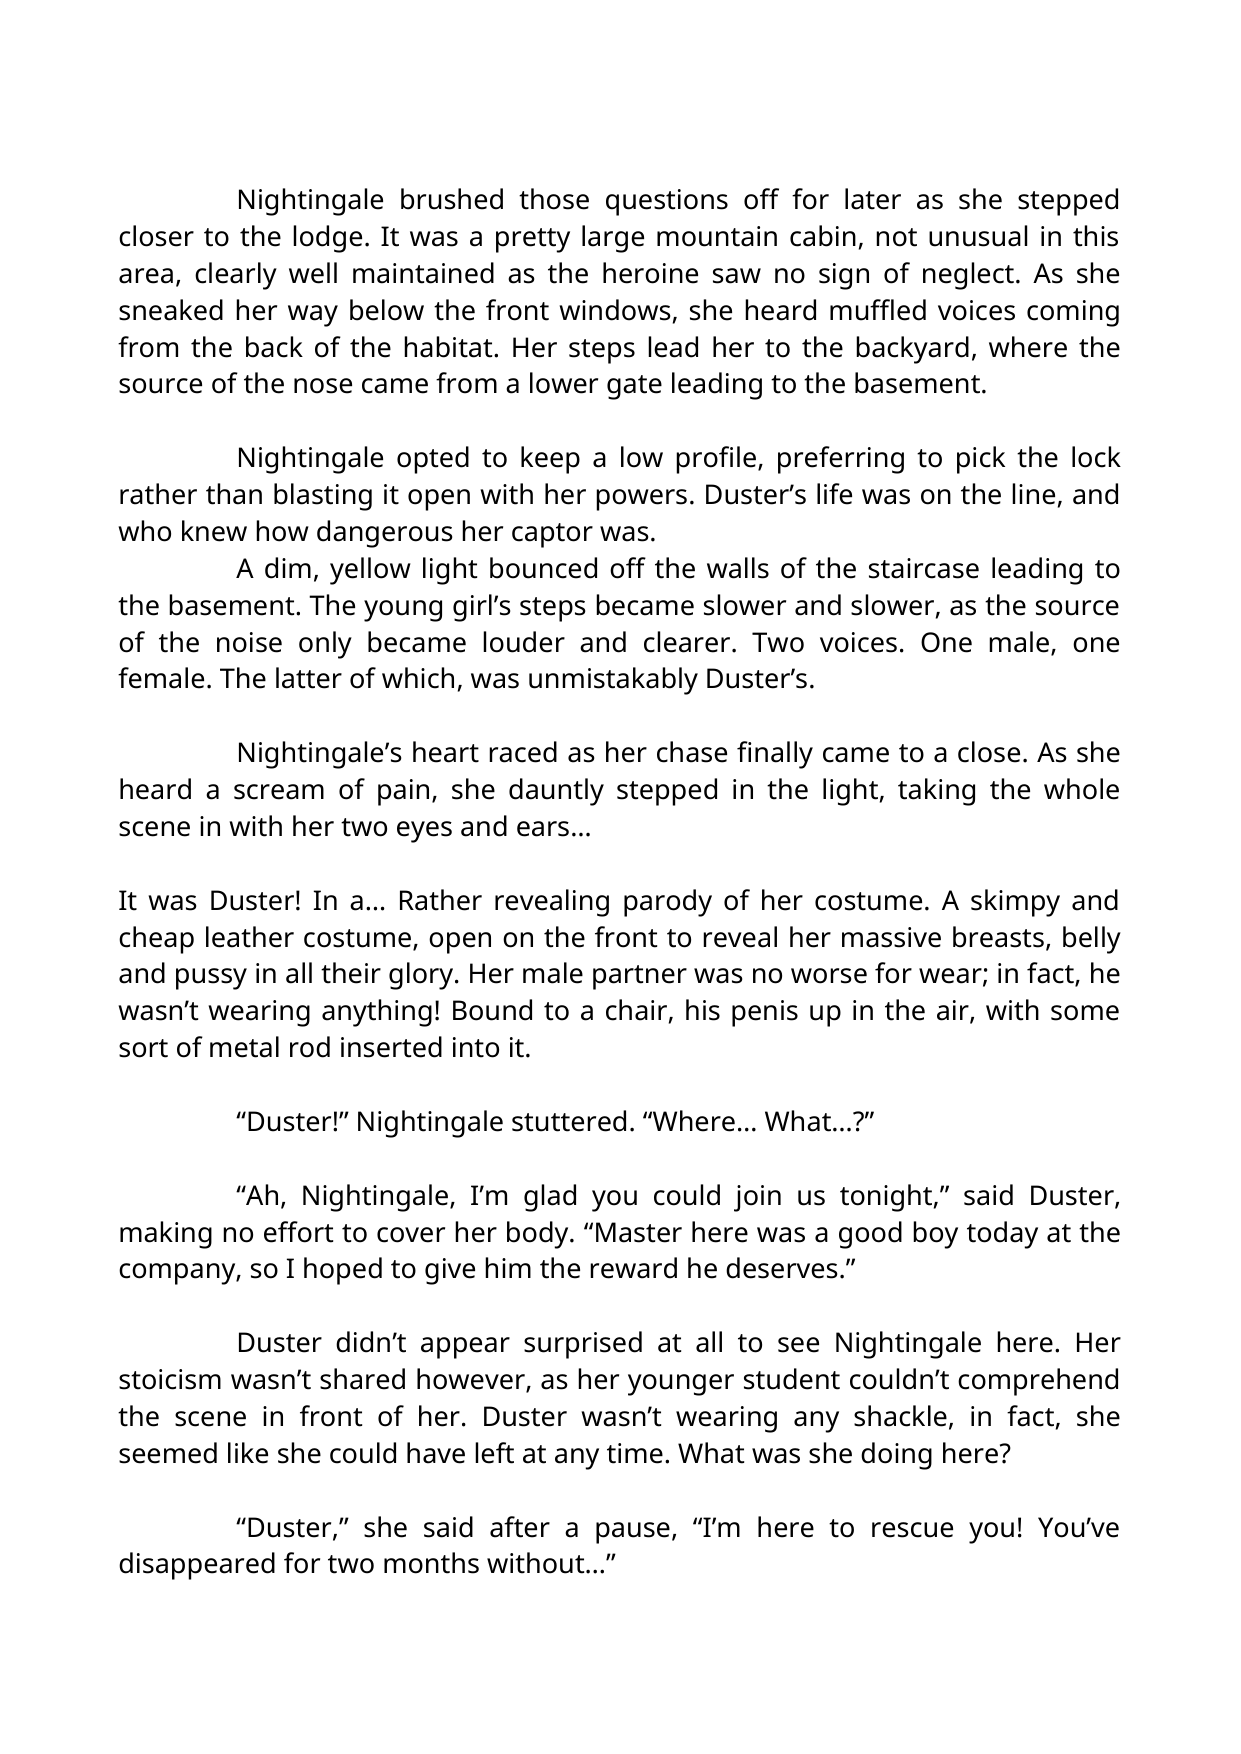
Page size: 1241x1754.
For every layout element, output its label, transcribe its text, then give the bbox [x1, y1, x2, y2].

text “Duster!” Nightingale stuttered. “Where… What…?” [118, 1102, 1122, 1139]
text Nightingale’s heart raced as her chase finally came to a close. As she heard a scream of pain, she dauntly stepped in the light, taking the whole scene in with her two eyes and ears… [118, 734, 1122, 844]
text Nightingale brushed those questions off for later as she stepped closer to the lodge. It was a pretty large mountain cabin, not unusual in this area, clearly well maintained as the heroine saw no sign of neglect. As she sneaked her way below the front windows, she heard muffled voices coming from the back of the habitat. Her steps lead her to the backyard, where the source of the nose came from a lower gate leading to the basement. [118, 181, 1122, 402]
text Duster didn’t appear surprised at all to see Nightingale here. Her stoicism wasn’t shared however, as her younger student couldn’t comprehend the scene in front of her. Duster wasn’t wearing any shackle, in fact, she seemed like she could have left at any time. What was she doing here? [118, 1324, 1122, 1471]
text It was Duster! In a… Rather revealing parody of her costume. A skimpy and cheap leather costume, open on the front to reveal her massive breasts, belly and pussy in all their glory. Her male partner was no worse for wear; in fact, he wasn’t wearing anything! Bound to a chair, his penis up in the air, with some sort of metal rod inserted into it. [118, 881, 1122, 1066]
text “Ah, Nightingale, I’m glad you could join us tonight,” said Duster, making no effort to cover her body. “Master here was a good boy today at the company, so I hoped to give him the reward he deserves.” [118, 1176, 1122, 1287]
text “Duster,” she said after a pause, “I’m here to rescue you! You’ve disappeared for two months without…” [118, 1508, 1122, 1582]
text Nightingale opted to keep a low profile, preferring to pick the lock rather than blasting it open with her powers. Duster’s life was on the line, and who knew how dangerous her captor was. [118, 439, 1122, 549]
text A dim, yellow light bounced off the walls of the staircase leading to the basement. The young girl’s steps became slower and slower, as the source of the noise only became louder and clearer. Two voices. One male, one female. The latter of which, was unmistakably Duster’s. [118, 549, 1122, 697]
